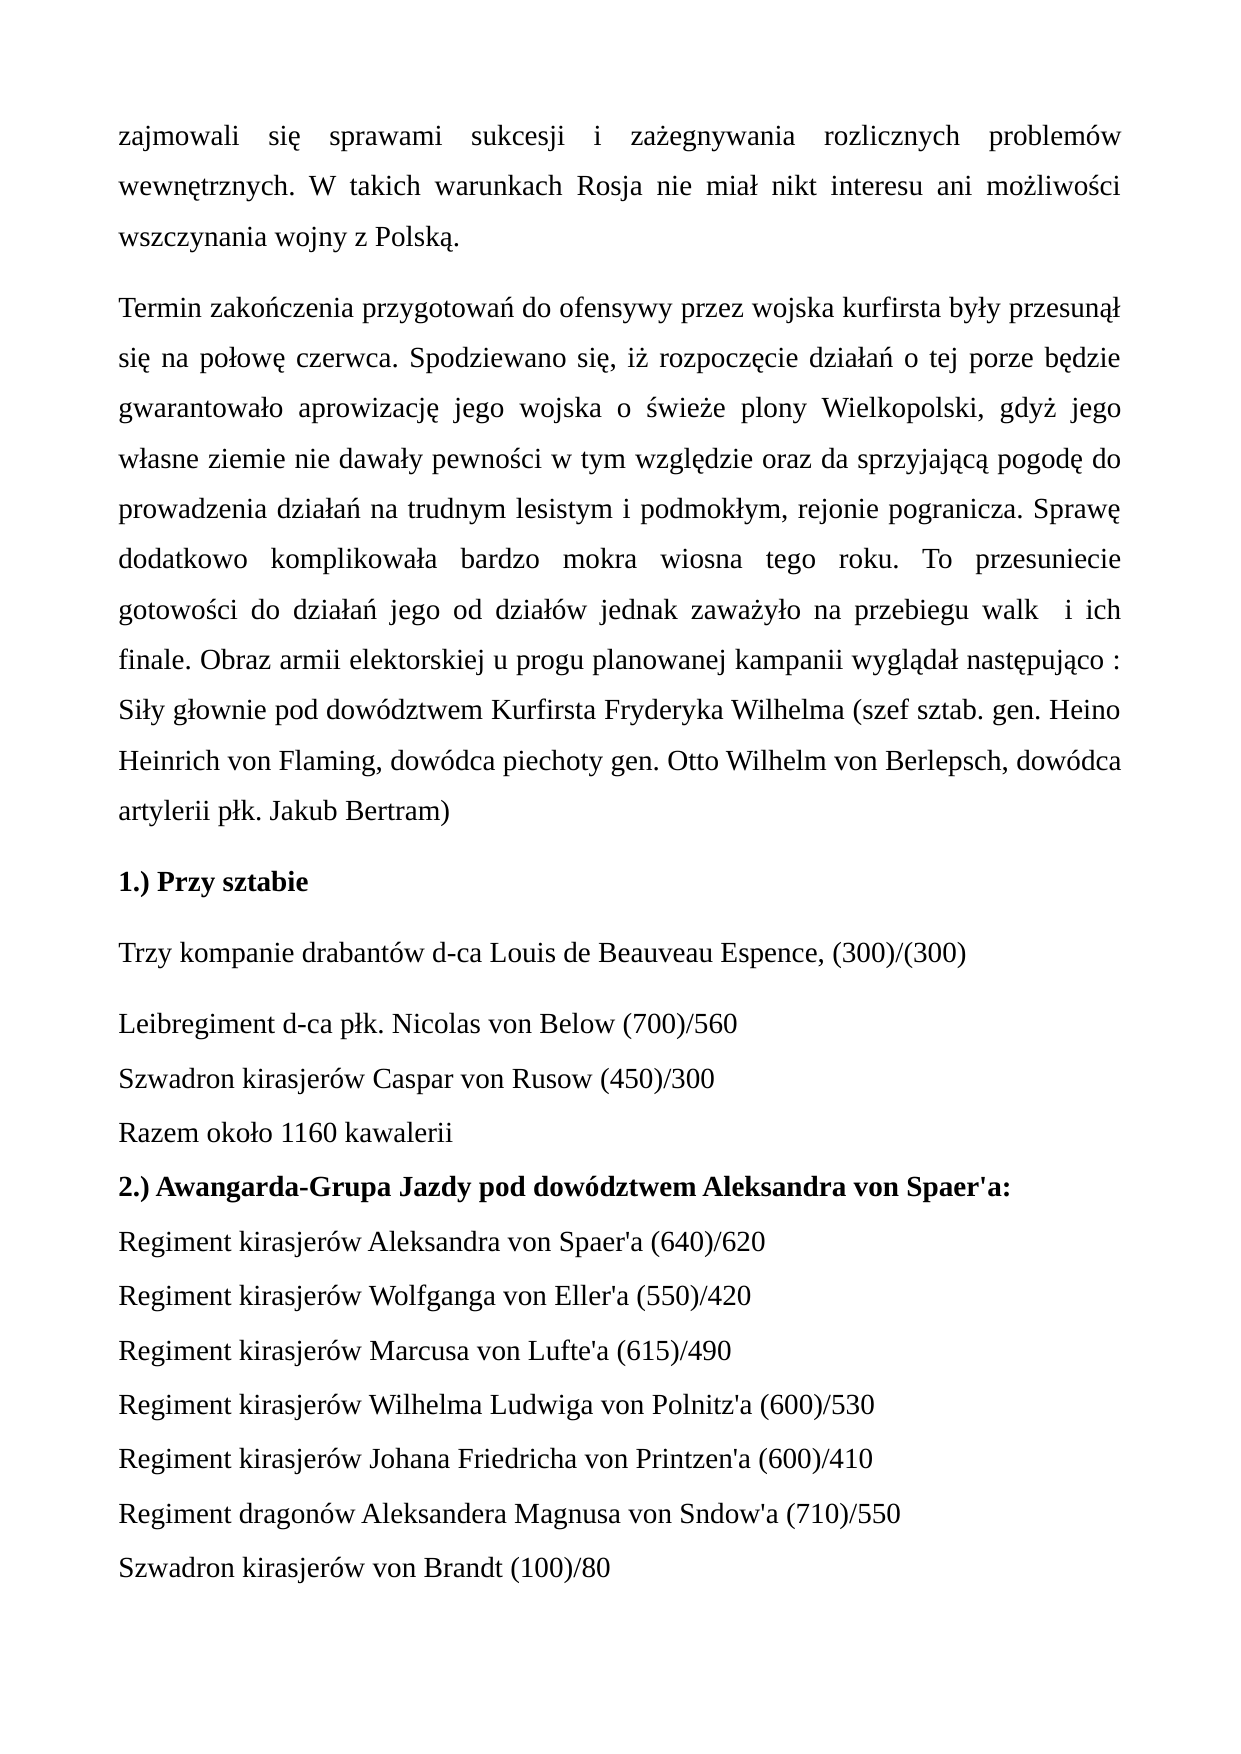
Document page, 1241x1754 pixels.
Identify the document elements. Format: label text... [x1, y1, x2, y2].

text Regiment kirasjerów Aleksandra von Spaer'a (640)/620 [118, 1224, 1122, 1257]
text Szwadron kirasjerów von Brandt (100)/80 [118, 1550, 1122, 1584]
text Leibregiment d-ca płk. Nicolas von Below (700)/560 [118, 1006, 1122, 1040]
text zajmowali się sprawami sukcesji i zażegnywania rozlicznych problemów wewnętrznych. W takich warunkach Rosja nie miał nikt interesu ani możliwości wszczynania wojny z Polską. [118, 118, 1122, 252]
text Trzy kompanie drabantów d-ca Louis de Beauveau Espence, (300)/(300) [118, 935, 1122, 969]
text Regiment kirasjerów Wilhelma Ludwiga von Polnitz'a (600)/530 [118, 1387, 1122, 1421]
text Szwadron kirasjerów Caspar von Rusow (450)/300 [118, 1061, 1122, 1094]
text Termin zakończenia przygotowań do ofensywy przez wojska kurfirsta były przesunął się na połowę czerwca. Spodziewano się, iż rozpoczęcie działań o tej porze będzie gwarantowało aprowizację jego wojska o świeże plony Wielkopolski, gdyż jego własne ziemie nie dawały pewności w tym względzie oraz da sprzyjającą pogodę do prowadzenia działań na trudnym lesistym i podmokłym, rejonie pogranicza. Sprawę dodatkowo komplikowała bardzo mokra wiosna tego roku. To przesuniecie gotowości do działań jego od działów jednak zaważyło na przebiegu walk i ich finale. Obraz armii elektorskiej u progu planowanej kampanii wyglądał następująco : Siły głownie pod dowództwem Kurfirsta Fryderyka Wilhelma (szef sztab. gen. Heino Heinrich von Flaming, dowódca piechoty gen. Otto Wilhelm von Berlepsch, dowódca artylerii płk. Jakub Bertram) [118, 290, 1122, 827]
text 2.) Awangarda-Grupa Jazdy pod dowództwem Aleksandra von Spaer'a: [118, 1169, 1122, 1203]
text Regiment kirasjerów Johana Friedricha von Printzen'a (600)/410 [118, 1441, 1122, 1475]
text Regiment kirasjerów Wolfganga von Eller'a (550)/420 [118, 1278, 1122, 1312]
text Regiment dragonów Aleksandera Magnusa von Sndow'a (710)/550 [118, 1496, 1122, 1529]
text Razem około 1160 kawalerii [118, 1115, 1122, 1149]
text 1.) Przy sztabie [118, 864, 1122, 898]
text Regiment kirasjerów Marcusa von Lufte'a (615)/490 [118, 1333, 1122, 1366]
